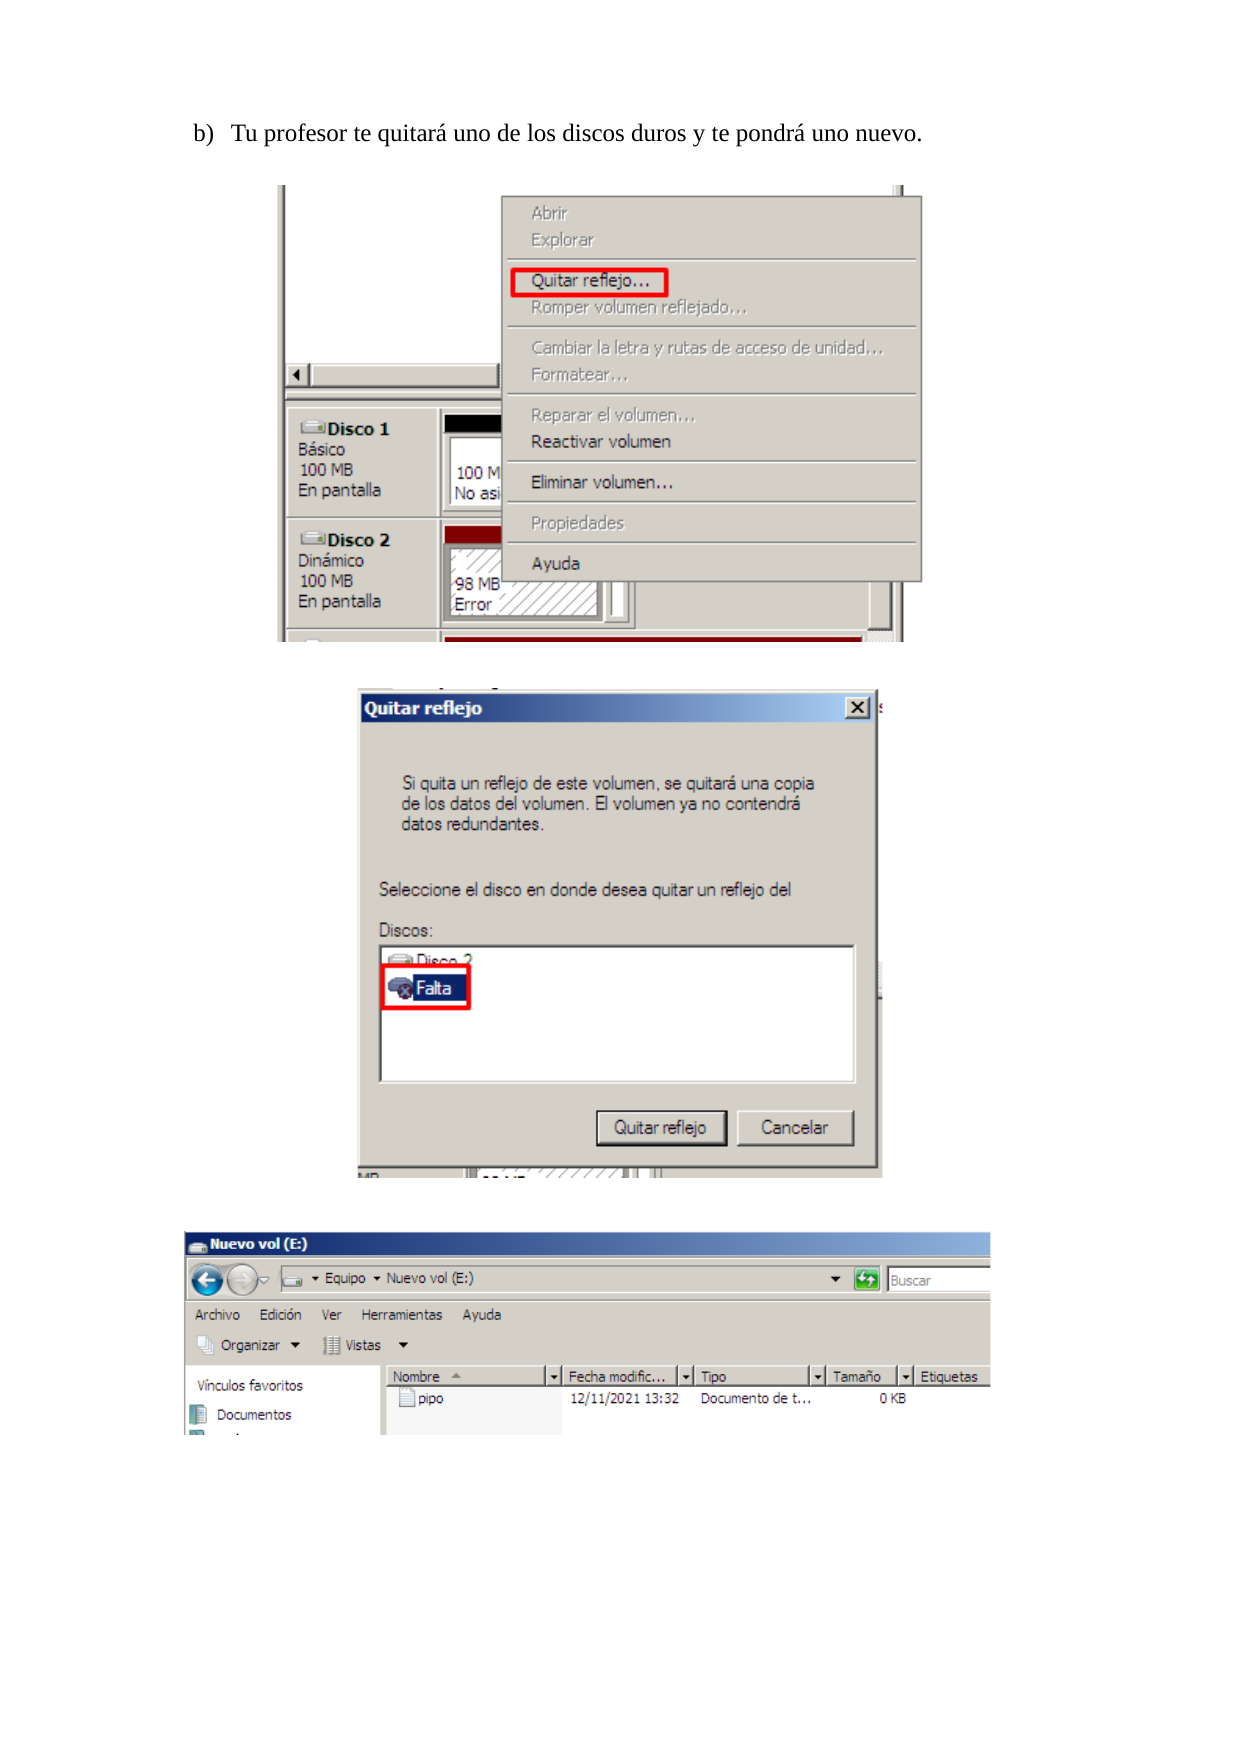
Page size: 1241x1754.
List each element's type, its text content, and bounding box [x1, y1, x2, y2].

picture [183, 1231, 991, 1435]
list Tu profesor te quitará uno de los discos duros y te pondrá uno nuevo. [193, 118, 1122, 147]
picture [357, 688, 883, 1178]
picture [276, 185, 924, 642]
